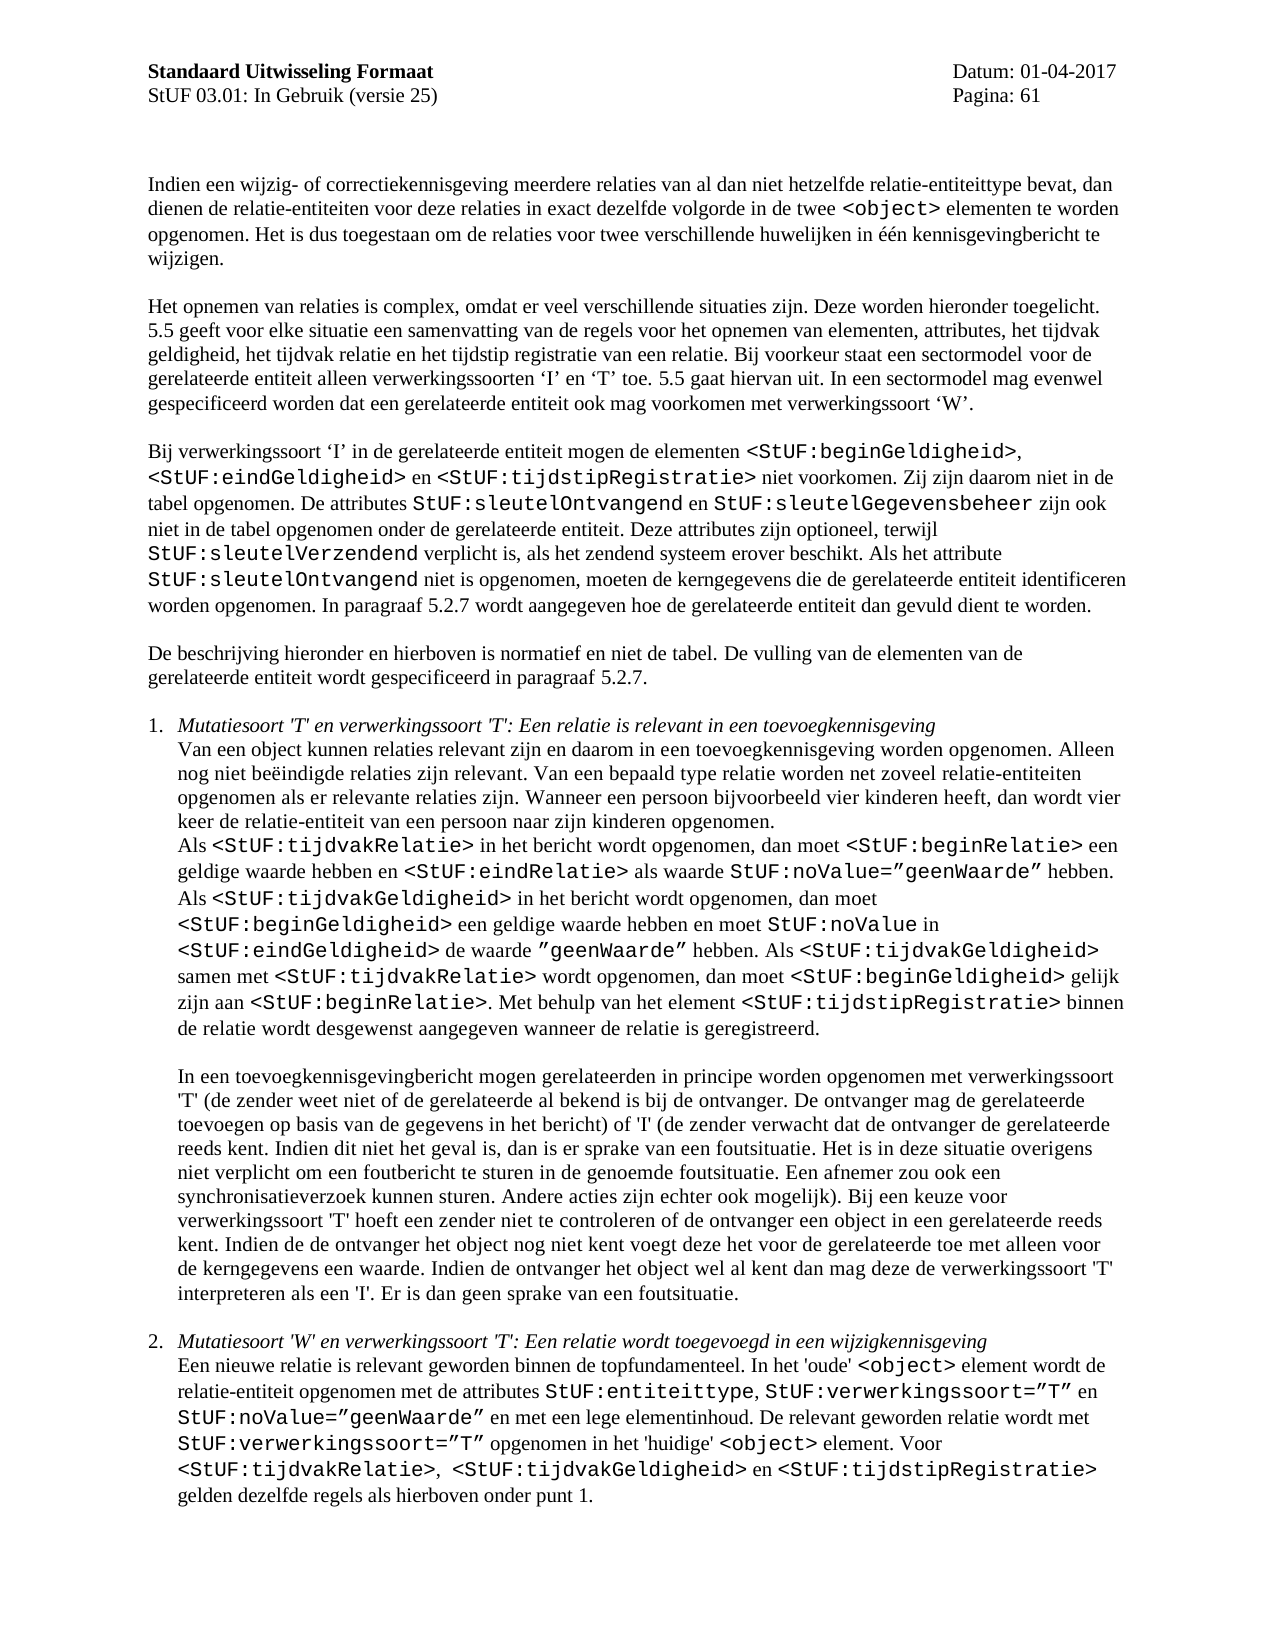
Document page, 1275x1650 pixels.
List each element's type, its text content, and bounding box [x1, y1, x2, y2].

text Indien een wijzig- of correctiekennisgeving meerdere relaties van al dan niet hetzelfde relatie-entiteittype bevat, dan dienen de relatie-entiteiten voor deze relaties in exact dezelfde volgorde in de twee <object> elementen te worden opgenomen. Het is dus toegestaan om de relaties voor twee verschillende huwelijken in één kennisgevingbericht te wijzigen. [148, 172, 1127, 270]
text Bij verwerkingssoort ‘I’ in de gerelateerde entiteit mogen de elementen <StUF:beginGeldigheid>, <StUF:eindGeldigheid> en <StUF:tijdstipRegistratie> niet voorkomen. Zij zijn daarom niet in de tabel opgenomen. De attributes StUF:sleutelOntvangend en StUF:sleutelGegevensbeheer zijn ook niet in de tabel opgenomen onder de gerelateerde entiteit. Deze attributes zijn optioneel, terwijl StUF:sleutelVerzendend verplicht is, als het zendend systeem erover beschikt. Als het attribute StUF:sleutelOntvangend niet is opgenomen, moeten de kerngegevens die de gerelateerde entiteit identificeren worden opgenomen. In paragraaf 5.2.7 wordt aangegeven hoe de gerelateerde entiteit dan gevuld dient te worden. [148, 438, 1127, 617]
list Mutatiesoort 'W' en verwerkingssoort 'T': Een relatie wordt toegevoegd in een wijzigkennisgeving Een nieuwe relatie is relevant geworden binnen de topfundamenteel. In het 'oude' <object> element wordt de relatie-entiteit opgenomen met de attributes StUF:entiteittype, StUF:verwerkingssoort=”T” en StUF:noValue=”geenWaarde” en met een lege elementinhoud. De relevant geworden relatie wordt met StUF:verwerkingssoort=”T” opgenomen in het 'huidige' <object> element. Voor <StUF:tijdvakRelatie>, <StUF:tijdvakGeldigheid> en <StUF:tijdstipRegistratie> gelden dezelfde regels als hierboven onder punt 1. [148, 1328, 1127, 1531]
text Het opnemen van relaties is complex, omdat er veel verschillende situaties zijn. Deze worden hieronder toegelicht. Tabel 5.5 geeft voor elke situatie een samenvatting van de regels voor het opnemen van elementen, attributes, het tijdvak geldigheid, het tijdvak relatie en het tijdstip registratie van een relatie. Bij voorkeur staat een sectormodel voor de gerelateerde entiteit alleen verwerkingssoorten ‘I’ en ‘T’ toe. Tabel 5.5 gaat hiervan uit. In een sectormodel mag evenwel gespecificeerd worden dat een gerelateerde entiteit ook mag voorkomen met verwerkingssoort ‘W’. [148, 294, 1127, 414]
list Als <StUF:tijdvakRelatie> in het bericht wordt opgenomen, dan moet <StUF:beginRelatie> een geldige waarde hebben en <StUF:eindRelatie> als waarde StUF:noValue=”geenWaarde” hebben. Als <StUF:tijdvakGeldigheid> in het bericht wordt opgenomen, dan moet <StUF:beginGeldigheid> een geldige waarde hebben en moet StUF:noValue in <StUF:eindGeldigheid> de waarde ”geenWaarde” hebben. Als <StUF:tijdvakGeldigheid> samen met <StUF:tijdvakRelatie> wordt opgenomen, dan moet <StUF:beginGeldigheid> gelijk zijn aan <StUF:beginRelatie>. Met behulp van het element <StUF:tijdstipRegistratie> binnen de relatie wordt desgewenst aangegeven wanneer de relatie is geregistreerd. In een toevoegkennisgevingbericht mogen gerelateerden in principe worden opgenomen met verwerkingssoort 'T' (de zender weet niet of de gerelateerde al bekend is bij de ontvanger. De ontvanger mag de gerelateerde toevoegen op basis van de gegevens in het bericht) of 'I' (de zender verwacht dat de ontvanger de gerelateerde reeds kent. Indien dit niet het geval is, dan is er sprake van een foutsituatie. Het is in deze situatie overigens niet verplicht om een foutbericht te sturen in de genoemde foutsituatie. Een afnemer zou ook een synchronisatieverzoek kunnen sturen. Andere acties zijn echter ook mogelijk). Bij een keuze voor verwerkingssoort 'T' hoeft een zender niet te controleren of de ontvanger een object in een gerelateerde reeds kent. Indien de de ontvanger het object nog niet kent voegt deze het voor de gerelateerde toe met alleen voor de kerngegevens een waarde. Indien de ontvanger het object wel al kent dan mag deze de verwerkingssoort 'T' interpreteren als een 'I'. Er is dan geen sprake van een foutsituatie. [148, 833, 1127, 1328]
list Mutatiesoort 'T' en verwerkingssoort 'T': Een relatie is relevant in een toevoegkennisgeving Van een object kunnen relaties relevant zijn en daarom in een toevoegkennisgeving worden opgenomen. Alleen nog niet beëindigde relaties zijn relevant. Van een bepaald type relatie worden net zoveel relatie-entiteiten opgenomen als er relevante relaties zijn. Wanneer een persoon bijvoorbeeld vier kinderen heeft, dan wordt vier keer de relatie-entiteit van een persoon naar zijn kinderen opgenomen. [148, 713, 1127, 833]
text De beschrijving hieronder en hierboven is normatief en niet de tabel. De vulling van de elementen van de gerelateerde entiteit wordt gespecificeerd in paragraaf 5.2.7. [148, 641, 1127, 689]
